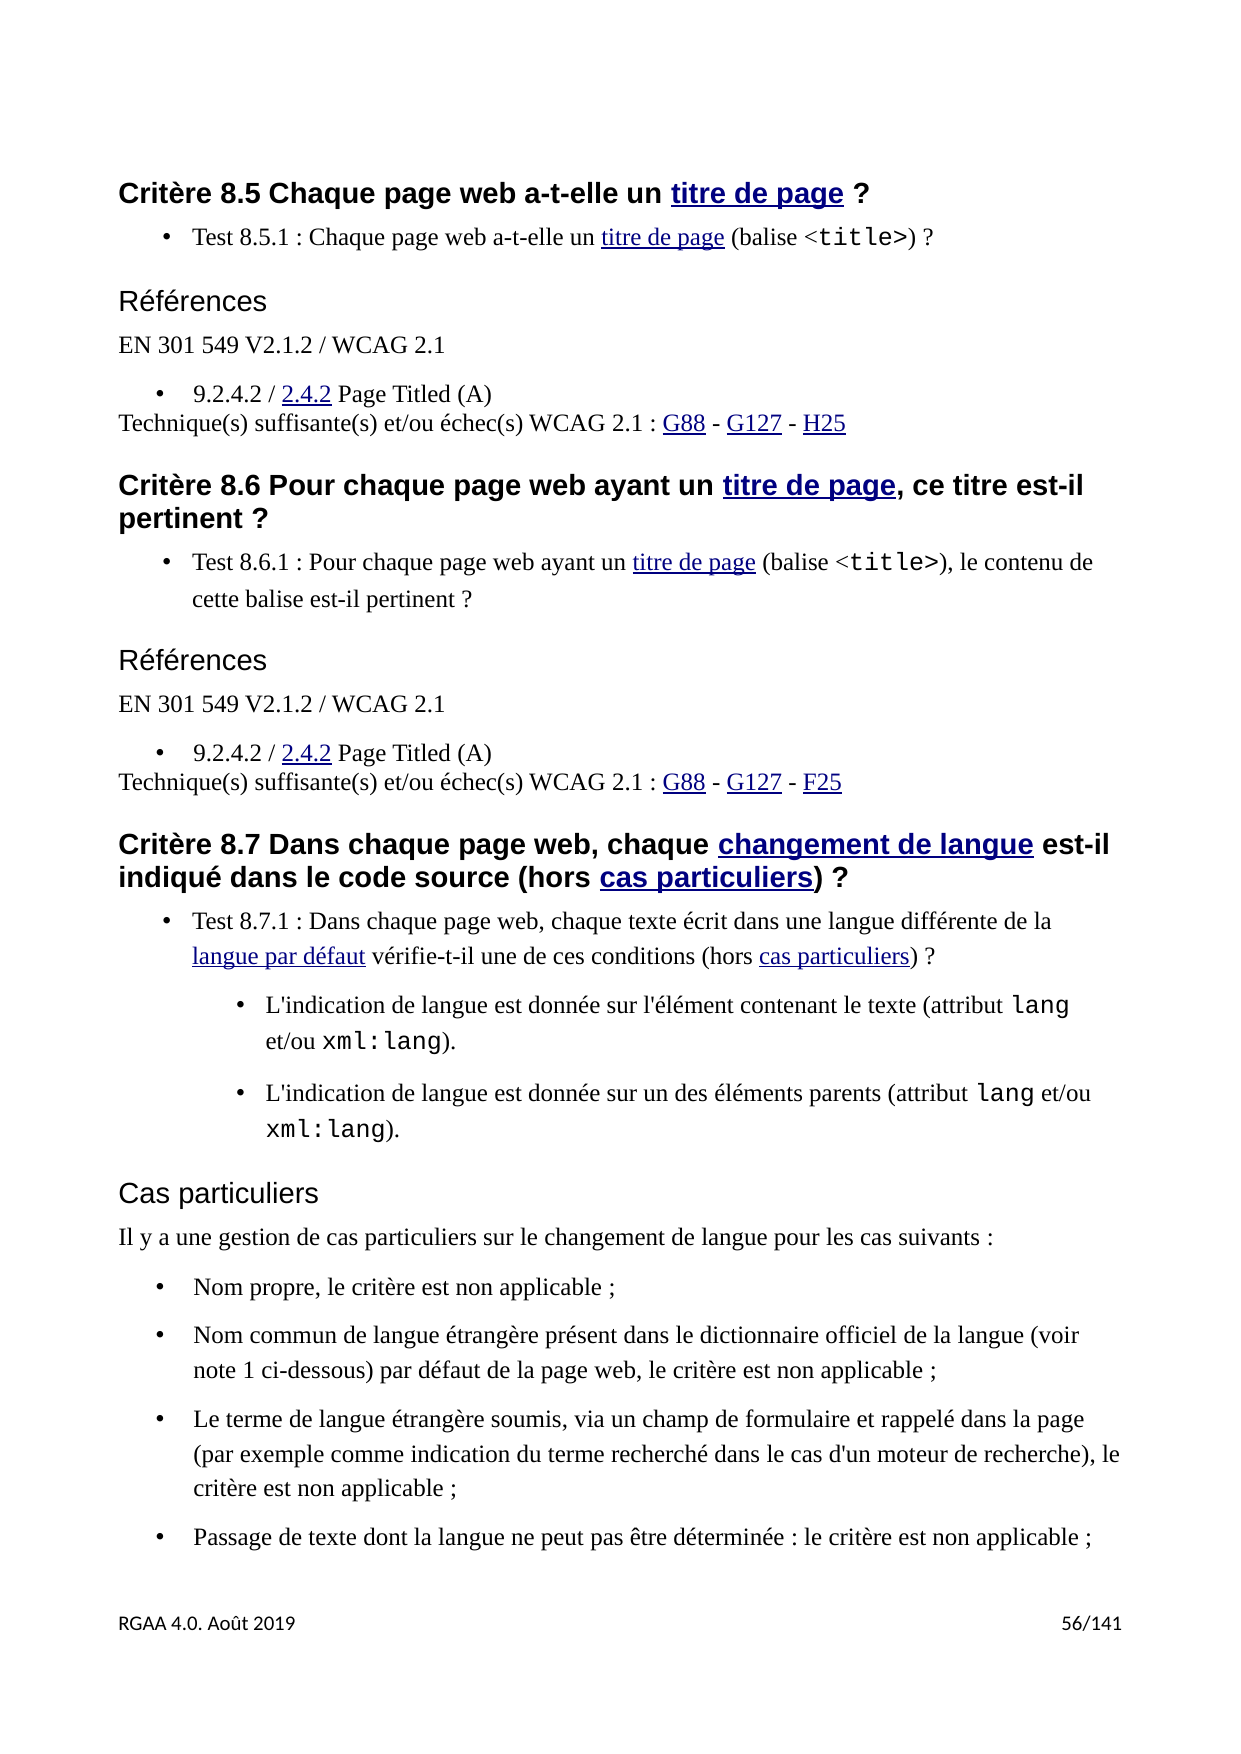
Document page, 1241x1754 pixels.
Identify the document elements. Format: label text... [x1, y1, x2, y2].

subtitle Références [118, 284, 1122, 318]
list Nom propre, le critère est non applicable ; [156, 1272, 1122, 1300]
text Il y a une gestion de cas particuliers sur le changement de langue pour les cas suivants : [118, 1222, 1122, 1251]
list Nom commun de langue étrangère présent dans le dictionnaire officiel de la langue (voir note 1 ci-dessous) par défaut de la page web, le critère est non applicable ; [156, 1321, 1122, 1384]
text EN 301 549 V2.1.2 / WCAG 2.1 [118, 330, 1122, 359]
list 9.2.4.2 / 2.4.2 Page Titled (A) [156, 379, 1122, 408]
subtitle Cas particuliers [118, 1176, 1122, 1210]
subtitle Critère 8.7 Dans chaque page web, chaque changement de langue est-il indiqué dans le code source (hors cas particuliers) ? [118, 827, 1122, 894]
subtitle Critère 8.5 Chaque page web a-t-elle un titre de page ? [118, 176, 1122, 210]
list Passage de texte dont la langue ne peut pas être déterminée : le critère est non applicable ; [156, 1522, 1122, 1551]
text Technique(s) suffisante(s) et/ou échec(s) WCAG 2.1 : G88 - G127 - H25 [118, 408, 1122, 437]
list Test 8.7.1 : Dans chaque page web, chaque texte écrit dans une langue différente de la langue par défaut vérifie-t-il une de ces conditions (hors cas particuliers) ? [162, 906, 1122, 969]
list Le terme de langue étrangère soumis, via un champ de formulaire et rappelé dans la page (par exemple comme indication du terme recherché dans le cas d'un moteur de recherche), le critère est non applicable ; [156, 1404, 1122, 1502]
list 9.2.4.2 / 2.4.2 Page Titled (A) [156, 738, 1122, 767]
text Technique(s) suffisante(s) et/ou échec(s) WCAG 2.1 : G88 - G127 - F25 [118, 767, 1122, 796]
subtitle Critère 8.6 Pour chaque page web ayant un titre de page, ce titre est-il pertinent ? [118, 468, 1122, 535]
list Test 8.6.1 : Pour chaque page web ayant un titre de page (balise <title>), le contenu de cette balise est-il pertinent ? [162, 547, 1122, 613]
list L'indication de langue est donnée sur un des éléments parents (attribut lang et/ou xml:lang). [236, 1078, 1122, 1145]
list Test 8.5.1 : Chaque page web a-t-elle un titre de page (balise <title>) ? [162, 222, 1122, 253]
list L'indication de langue est donnée sur l'élément contenant le texte (attribut lang et/ou xml:lang). [236, 990, 1122, 1057]
text EN 301 549 V2.1.2 / WCAG 2.1 [118, 689, 1122, 718]
subtitle Références [118, 643, 1122, 677]
